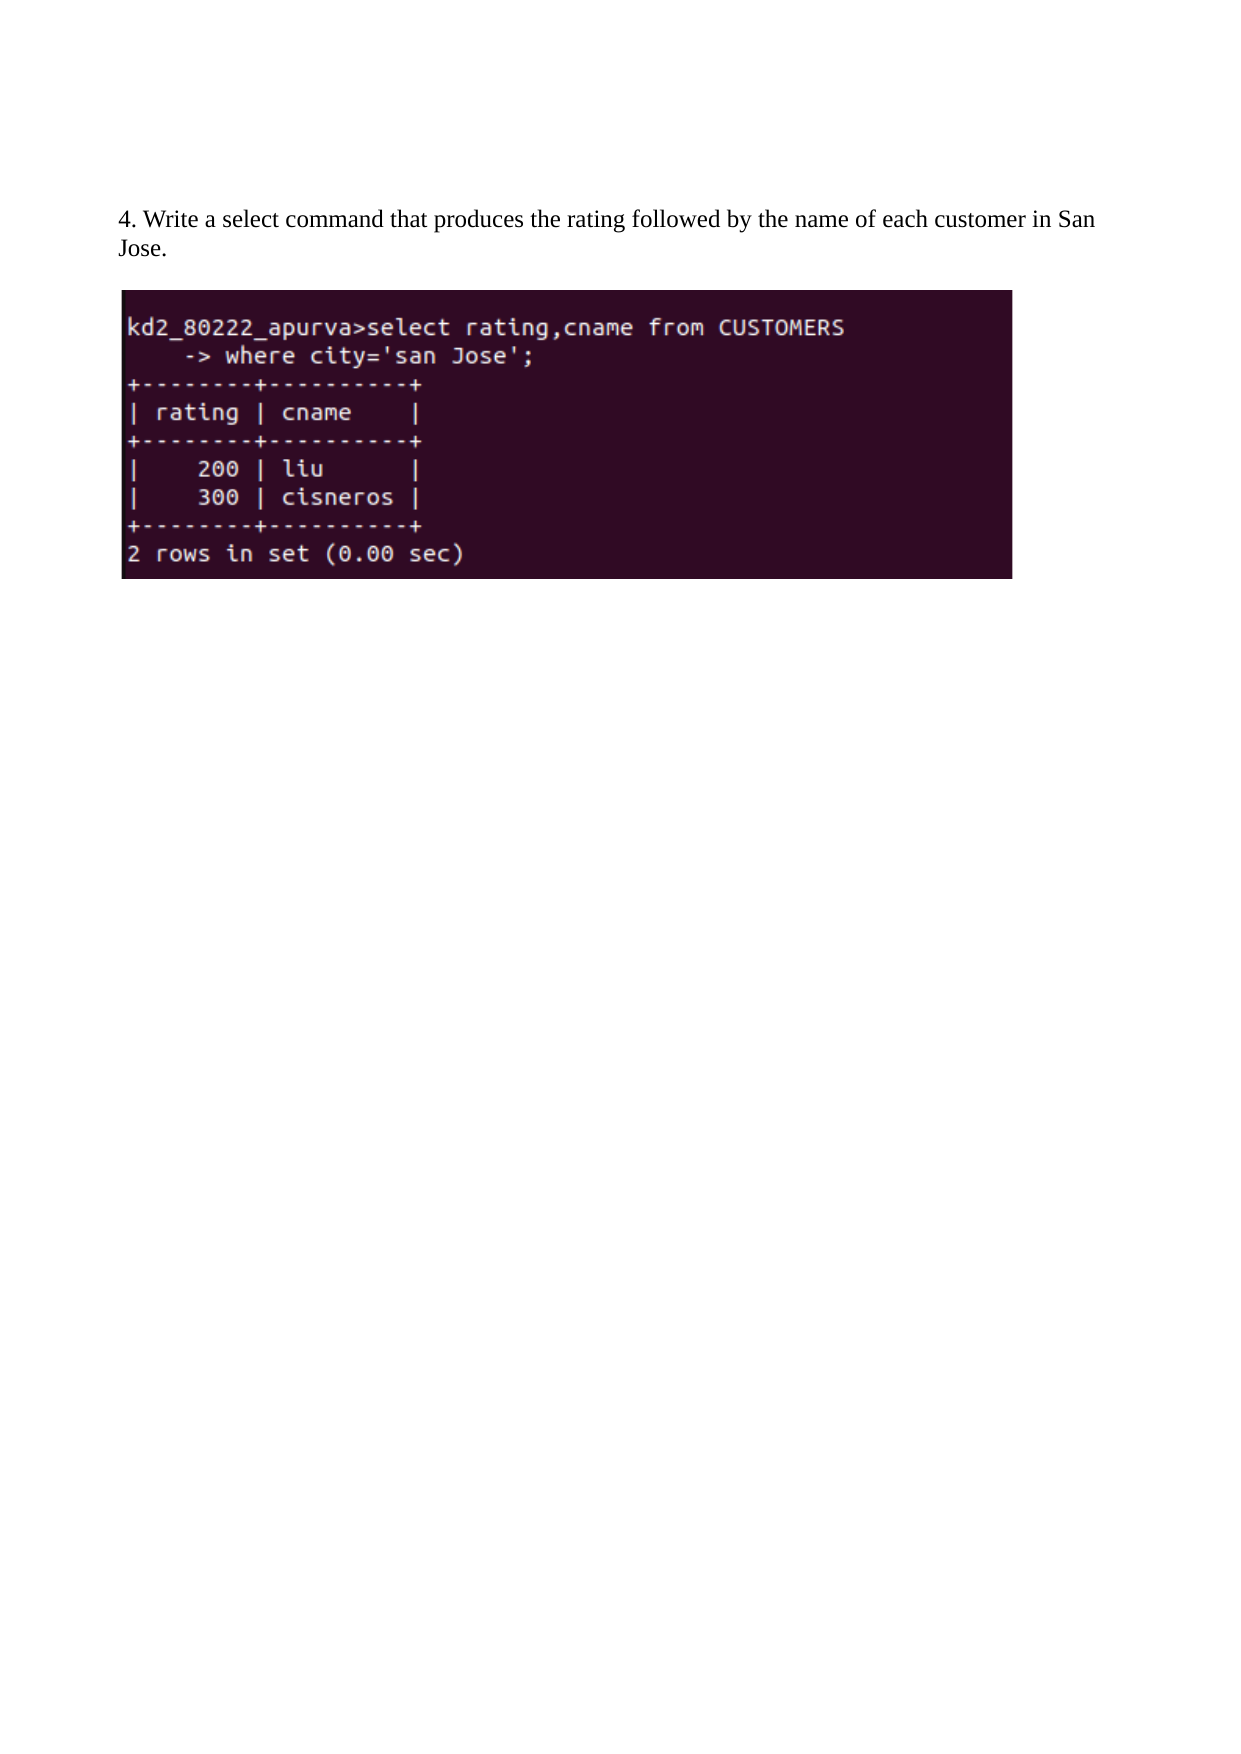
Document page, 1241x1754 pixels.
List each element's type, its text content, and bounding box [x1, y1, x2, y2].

picture [121, 290, 1013, 579]
text 4. Write a select command that produces the rating followed by the name of each customer in San Jose. [118, 204, 1122, 262]
